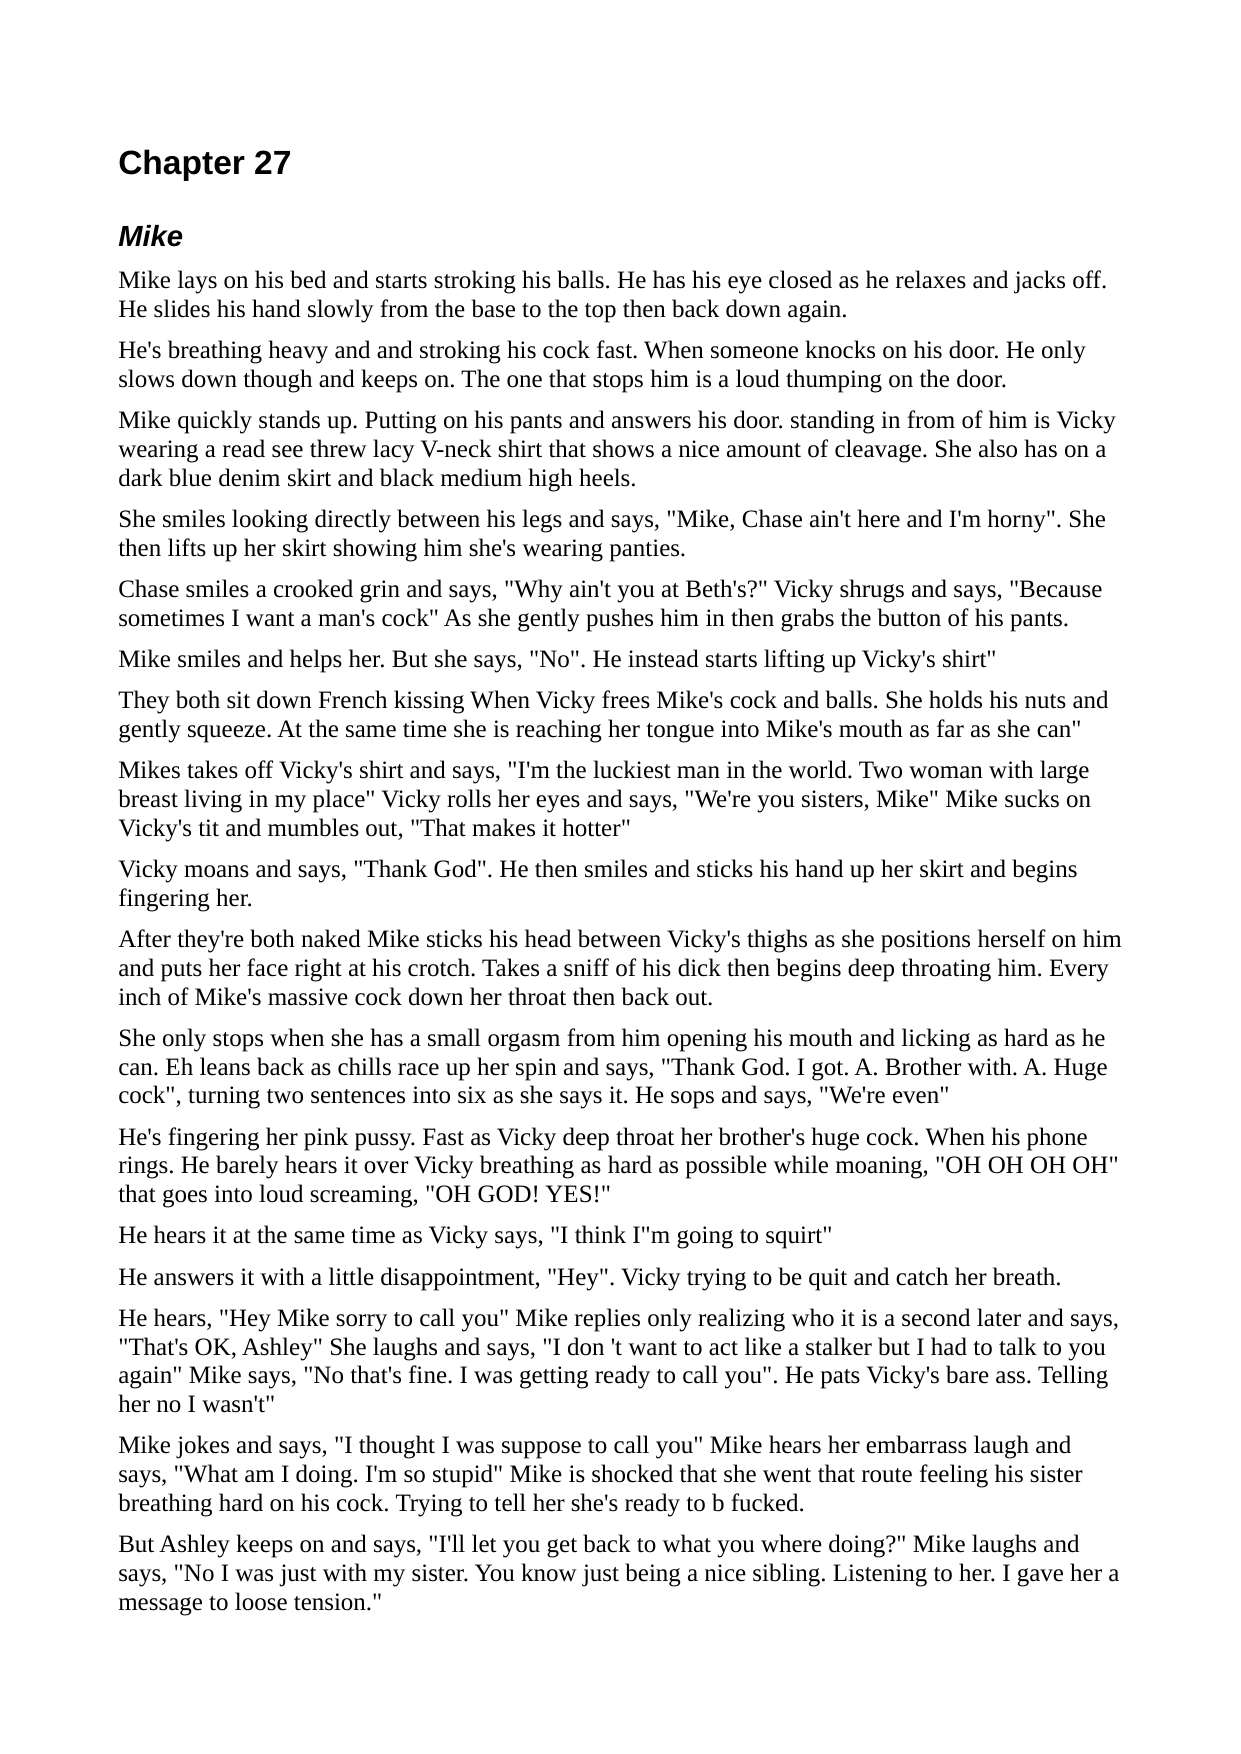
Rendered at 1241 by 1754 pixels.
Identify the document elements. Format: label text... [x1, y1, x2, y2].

text Chase smiles a crooked grin and says, "Why ain't you at Beth's?" Vicky shrugs and says, "Because sometimes I want a man's cock" As she gently pushes him in then grabs the button of his pants. [118, 574, 1122, 632]
text He's fingering her pink pussy. Fast as Vicky deep throat her brother's huge cock. When his phone rings. He barely hears it over Vicky breathing as hard as possible while moaning, "OH OH OH OH" that goes into loud screaming, "OH GOD! YES!" [118, 1122, 1122, 1208]
text She only stops when she has a small orgasm from him opening his mouth and licking as hard as he can. Eh leans back as chills race up her spin and says, "Thank God. I got. A. Brother with. A. Huge cock", turning two sentences into six as she says it. He sops and says, "We're even" [118, 1023, 1122, 1109]
text She smiles looking directly between his legs and says, "Mike, Chase ain't here and I'm horny". She then lifts up her skirt showing him she's wearing panties. [118, 504, 1122, 562]
text He hears, "Hey Mike sorry to call you" Mike replies only realizing who it is a second later and says, "That's OK, Ashley" She laughs and says, "I don 't want to act like a stalker but I had to talk to you again" Mike says, "No that's fine. I was getting ready to call you". He pats Vicky's bare ass. Telling her no I wasn't" [118, 1303, 1122, 1418]
text Mike smiles and helps her. But she says, "No". He instead starts lifting up Vicky's shirt" [118, 644, 1122, 673]
text He's breathing heavy and and stroking his cock fast. When someone knocks on his door. He only slows down though and keeps on. The one that stops him is a loud thumping on the door. [118, 335, 1122, 393]
subtitle Chapter 27 [118, 143, 1122, 182]
text Vicky moans and says, "Thank God". He then smiles and sticks his hand up her skirt and begins fingering her. [118, 854, 1122, 912]
subtitle Mike [118, 219, 1122, 253]
text He hears it at the same time as Vicky says, "I think I"m going to squirt" [118, 1220, 1122, 1249]
text Mike quickly stands up. Putting on his pants and answers his door. standing in from of him is Vicky wearing a read see threw lacy V-neck shirt that shows a nice amount of cleavage. She also has on a dark blue denim skirt and black medium high heels. [118, 405, 1122, 492]
text After they're both naked Mike sticks his head between Vicky's thighs as she positions herself on him and puts her face right at his crotch. Takes a sniff of his dick then begins deep throating him. Every inch of Mike's massive cock down her throat then back out. [118, 924, 1122, 1010]
text Mike lays on his bed and starts stroking his balls. He has his eye closed as he relaxes and jacks off. He slides his hand slowly from the base to the top then back down again. [118, 265, 1122, 323]
text Mikes takes off Vicky's shirt and says, "I'm the luckiest man in the world. Two woman with large breast living in my place" Vicky rolls her eyes and says, "We're you sisters, Mike" Mike sucks on Vicky's tit and mumbles out, "That makes it hotter" [118, 755, 1122, 842]
text They both sit down French kissing When Vicky frees Mike's cock and balls. She holds his nuts and gently squeeze. At the same time she is reaching her tongue into Mike's mouth as far as she can" [118, 685, 1122, 743]
text He answers it with a little disappointment, "Hey". Vicky trying to be quit and catch her breath. [118, 1262, 1122, 1290]
text Mike jokes and says, "I thought I was suppose to call you" Mike hears her embarrass laugh and says, "What am I doing. I'm so stupid" Mike is shocked that she went that route feeling his sister breathing hard on his cock. Trying to tell her she's ready to b fucked. [118, 1430, 1122, 1517]
text But Ashley keeps on and says, "I'll let you get back to what you where doing?" Mike laughs and says, "No I was just with my sister. You know just being a nice sibling. Listening to her. I gave her a message to loose tension." [118, 1529, 1122, 1615]
